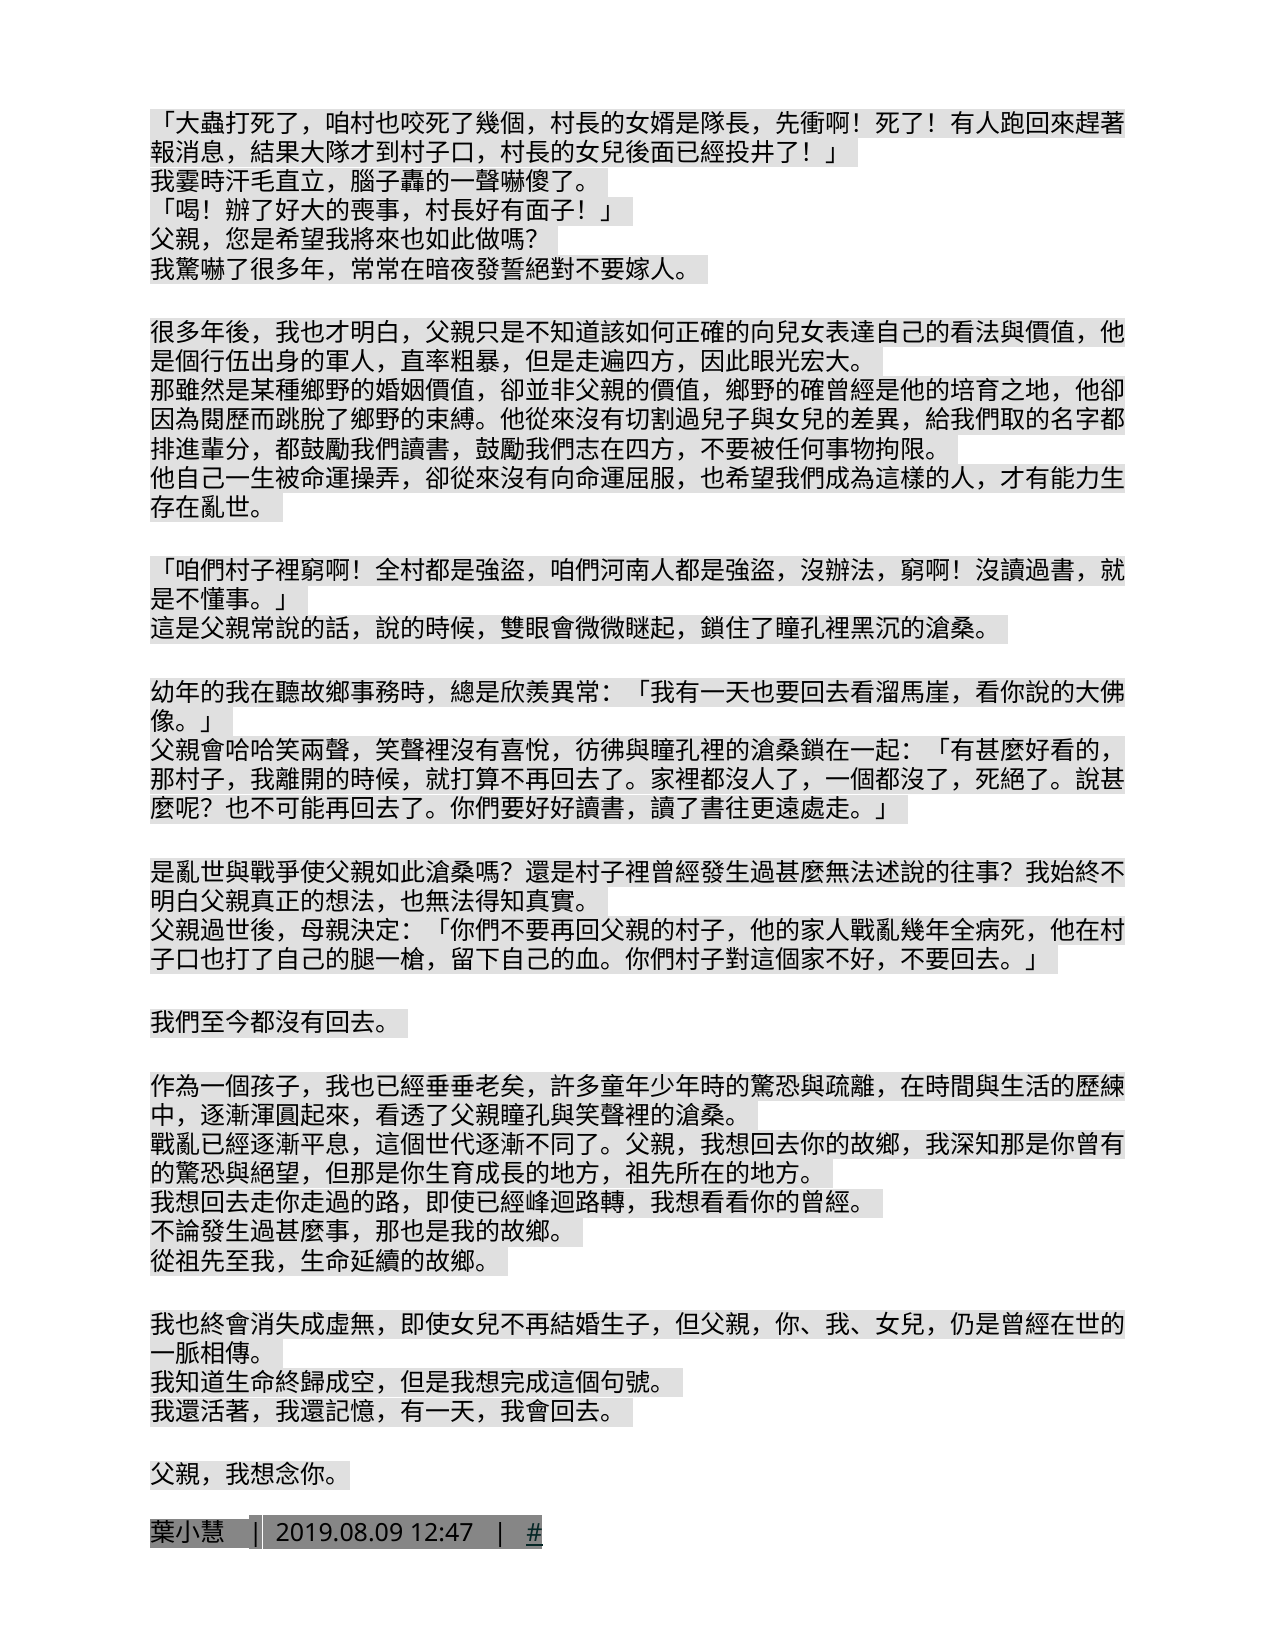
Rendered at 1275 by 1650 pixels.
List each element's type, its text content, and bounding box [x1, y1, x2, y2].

text 父之鄉 父親生於河南宜陽三鄉鎮張吾村。 「明明一村子都姓王，怎會叫張吾村呢？」 「因為張良到過咱村子。」 為甚麼來過？來做甚麼？之後又如何？當時年齡太小了，沒有詢問的能力。但是張良必然和村子曾經有過非常密切的關係，否則不會改村名，也不會有這個「吾」字。 歷史在天災人禍中消散，在權勢鬥爭中扭曲，但在文人所輕忽的荒鄉僻壤，總會留下點點滴滴謎語似的痕跡。 正如父親常常說的另一段風景。 「咱村子邊是一大片野棗林，那棗樹長得密密麻麻，不但有刺，最厲害的是刺還都帶個倒鉤，在肉裡拔都拔不出來，一拔就勾著塊肉。」 「我沒看過這種刺啊！」 「你沒看過的可多了！長大要盡力往遠處跑，多看看，不回這個家都沒關係，別被關在這一點小地方。」 我幼年時聽到這句話是很驚恐的，總覺得離開父母、不再回家是極為可怕的事。很多年後才明白父親的大氣，只是那幼年的種種驚恐，使我在他活著的時候與他非常疏離。 「棗樹林後面是個懸崖，一大片石壁垂直落下有十幾層樓高，跳下來就是個死。傳說劉秀起兵之後，有一次戰敗了，逃到咱村子這兒，後面追兵緊著，前面又是斷崖，劉秀一橫心，夾著馬就往前衝，那馬兩個蹄子搭著懸崖的石壁，一順子就溜到底，到現在還看得到石崖上兩道凹進去的溜溝，溜溝底下對著塊大石頭，上面還留著兩個馬蹄印子，那兒就叫溜馬崖。」 「爸，你去看過？」 「就在村子邊上，當小孩的時候常跑去玩啊！村邊的野棗都有倒鉤刺，唯獨溜馬崖四周的野棗林刺是直的，因為劉秀逃得活命後，肚子餓了，就用手去捋那些野棗吃，他是真命天子，鉤刺不敢傷他，趕緊都變成直刺了。」 村野鄉夫的價值觀都是這樣留傳下來的吧！ 「後山過去走個兩時辰，山壁上都刻著大佛像。」 「多大的佛像啊？怎刻在山壁上？」 「我那時還是十幾歲的小夥子，正有力氣，拿著石頭儘力氣丟，丟不到佛像的腰上，就那麼大。誰刻的也不知道，從有村子就有這些佛像了。」 小孩子難免問東問西：「那些山有多少？山上還有些甚麼東西啊？」 「山是沒個數的啊！一層層總是山，山上甚麼都有，咱村子後山上有一年出了個大蟲，村長帶著女婿、鄉人去打虎。」 「去的人不怕嗎？」 「傻孩子，怕啥？不打死就吃咱村子的人，非打不可！」 那是自古以來平民的價值，一切以人為優先，但是也直率的拚搏著自我的性命，男人保護婦孺老弱是天經地義的事，而平常享有特權的階級，在遇到危險時，就必須搶先出頭擔負責任。 一個自有其公平正義的年代與環境。 「大蟲打死了，咱村也咬死了幾個，村長的女婿是隊長，先衝啊！死了！有人跑回來趕著報消息，結果大隊才到村子口，村長的女兒後面已經投井了！」 我霎時汗毛直立，腦子轟的一聲嚇傻了。 「喝！辦了好大的喪事，村長好有面子！」 父親，您是希望我將來也如此做嗎？ 我驚嚇了很多年，常常在暗夜發誓絕對不要嫁人。 很多年後，我也才明白，父親只是不知道該如何正確的向兒女表達自己的看法與價值，他是個行伍出身的軍人，直率粗暴，但是走遍四方，因此眼光宏大。 那雖然是某種鄉野的婚姻價值，卻並非父親的價值，鄉野的確曾經是他的培育之地，他卻因為閱歷而跳脫了鄉野的束縛。他從來沒有切割過兒子與女兒的差異，給我們取的名字都排進輩分，都鼓勵我們讀書，鼓勵我們志在四方，不要被任何事物拘限。 他自己一生被命運操弄，卻從來沒有向命運屈服，也希望我們成為這樣的人，才有能力生存在亂世。 「咱們村子裡窮啊！全村都是強盜，咱們河南人都是強盜，沒辦法，窮啊！沒讀過書，就是不懂事。」 這是父親常說的話，說的時候，雙眼會微微瞇起，鎖住了瞳孔裡黑沉的滄桑。 幼年的我在聽故鄉事務時，總是欣羨異常：「我有一天也要回去看溜馬崖，看你說的大佛像。」 父親會哈哈笑兩聲，笑聲裡沒有喜悅，彷彿與瞳孔裡的滄桑鎖在一起：「有甚麼好看的，那村子，我離開的時候，就打算不再回去了。家裡都沒人了，一個都沒了，死絕了。說甚麼呢？也不可能再回去了。你們要好好讀書，讀了書往更遠處走。」 是亂世與戰爭使父親如此滄桑嗎？還是村子裡曾經發生過甚麼無法述說的往事？我始終不明白父親真正的想法，也無法得知真實。 父親過世後，母親決定：「你們不要再回父親的村子，他的家人戰亂幾年全病死，他在村子口也打了自己的腿一槍，留下自己的血。你們村子對這個家不好，不要回去。」 我們至今都沒有回去。 作為一個孩子，我也已經垂垂老矣，許多童年少年時的驚恐與疏離，在時間與生活的歷練中，逐漸渾圓起來，看透了父親瞳孔與笑聲裡的滄桑。 戰亂已經逐漸平息，這個世代逐漸不同了。父親，我想回去你的故鄉，我深知那是你曾有的驚恐與絕望，但那是你生育成長的地方，祖先所在的地方。 我想回去走你走過的路，即使已經峰迴路轉，我想看看你的曾經。 不論發生過甚麼事，那也是我的故鄉。 從祖先至我，生命延續的故鄉。 我也終會消失成虛無，即使女兒不再結婚生子，但父親，你、我、女兒，仍是曾經在世的一脈相傳。 我知道生命終歸成空，但是我想完成這個句號。 我還活著，我還記憶，有一天，我會回去。 父親，我想念你。 [150, 75, 1125, 1490]
text 葉小慧 | 2019.08.09 12:47 | # [150, 1515, 1125, 1549]
